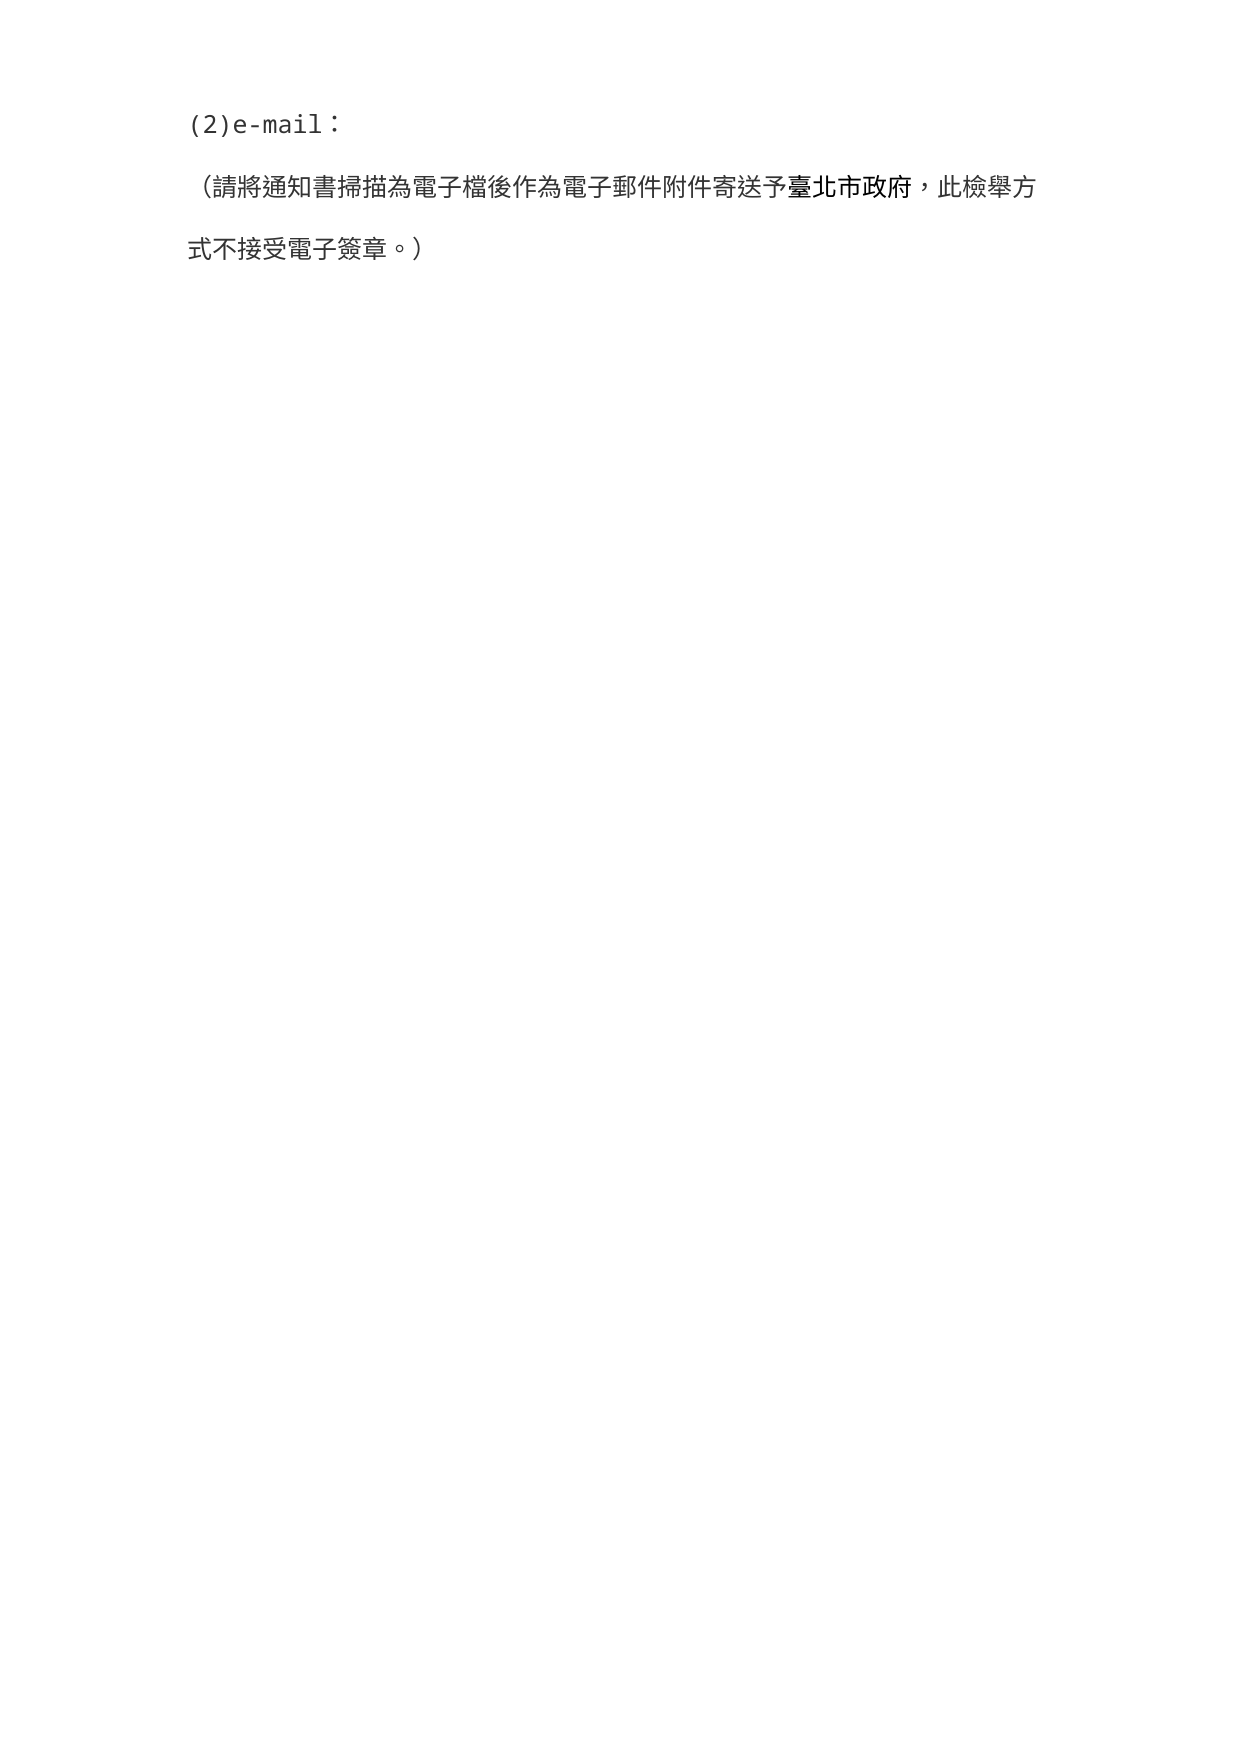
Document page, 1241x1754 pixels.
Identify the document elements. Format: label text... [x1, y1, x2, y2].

text (2)e-mail： （請將通知書掃描為電子檔後作為電子郵件附件寄送予臺北市政府，此檢舉方式不接受電子簽章。） [187, 81, 1053, 269]
